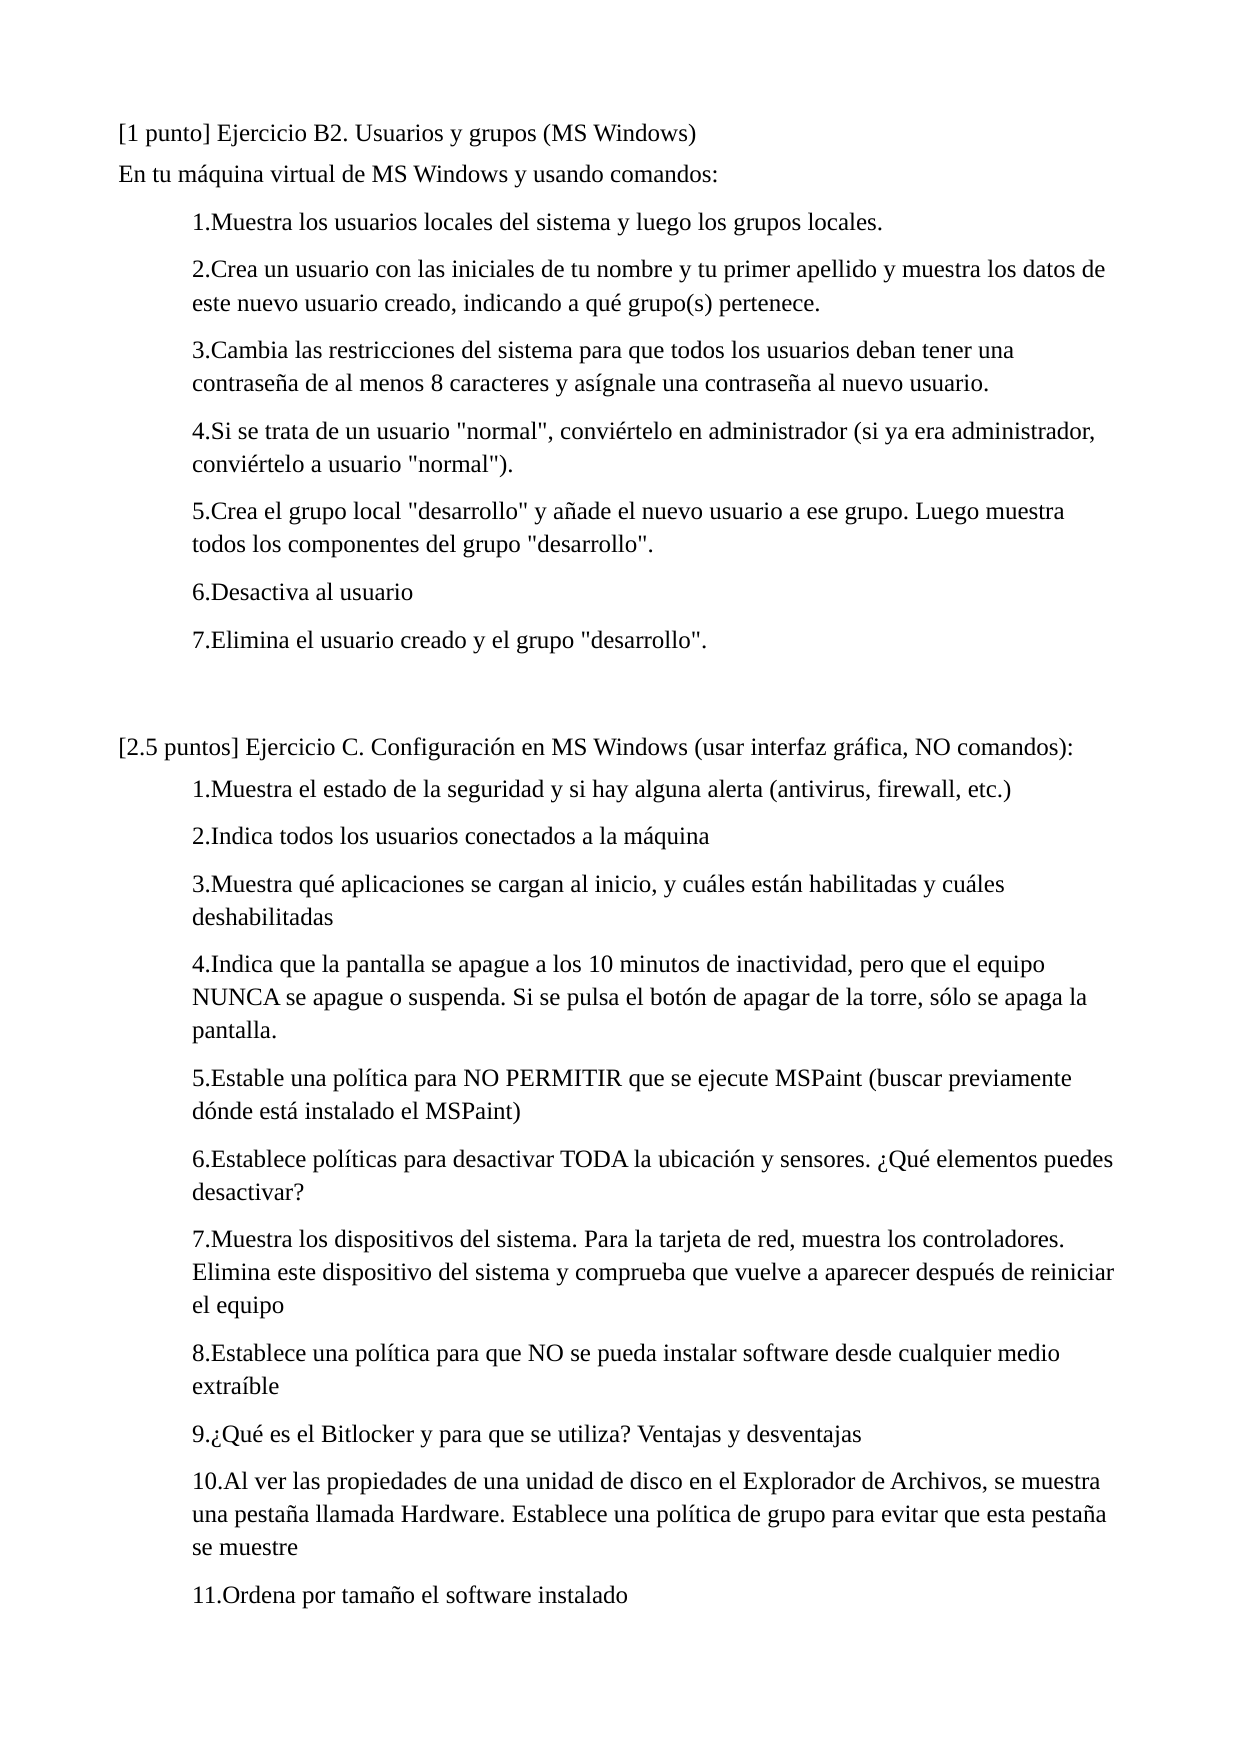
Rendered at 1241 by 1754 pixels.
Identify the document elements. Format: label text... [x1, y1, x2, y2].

list Crea un usuario con las iniciales de tu nombre y tu primer apellido y muestra los datos de este nuevo usuario creado, indicando a qué grupo(s) pertenece. [118, 254, 1122, 316]
list Indica todos los usuarios conectados a la máquina [118, 821, 1122, 850]
subtitle [2.5 puntos] Ejercicio C. Configuración en MS Windows (usar interfaz gráfica, NO comandos): [118, 732, 1122, 761]
list Muestra los usuarios locales del sistema y luego los grupos locales. [118, 207, 1122, 236]
list Crea el grupo local "desarrollo" y añade el nuevo usuario a ese grupo. Luego muestra todos los componentes del grupo "desarrollo". [118, 496, 1122, 558]
list Muestra los dispositivos del sistema. Para la tarjeta de red, muestra los controladores. Elimina este dispositivo del sistema y comprueba que vuelve a aparecer después de reiniciar el equipo [118, 1224, 1122, 1319]
text En tu máquina virtual de MS Windows y usando comandos: [118, 159, 1122, 188]
list ¿Qué es el Bitlocker y para que se utiliza? Ventajas y desventajas [118, 1419, 1122, 1447]
subtitle [1 punto] Ejercicio B2. Usuarios y grupos (MS Windows) [118, 118, 1122, 147]
list Establece una política para que NO se pueda instalar software desde cualquier medio extraíble [118, 1338, 1122, 1400]
list Al ver las propiedades de una unidad de disco en el Explorador de Archivos, se muestra una pestaña llamada Hardware. Establece una política de grupo para evitar que esta pestaña se muestre [118, 1466, 1122, 1561]
list Muestra qué aplicaciones se cargan al inicio, y cuáles están habilitadas y cuáles deshabilitadas [118, 869, 1122, 931]
list Desactiva al usuario [118, 577, 1122, 606]
list Cambia las restricciones del sistema para que todos los usuarios deban tener una contraseña de al menos 8 caracteres y asígnale una contraseña al nuevo usuario. [118, 335, 1122, 397]
list Estable una política para NO PERMITIR que se ejecute MSPaint (buscar previamente dónde está instalado el MSPaint) [118, 1063, 1122, 1125]
list Ordena por tamaño el software instalado [118, 1580, 1122, 1609]
list Establece políticas para desactivar TODA la ubicación y sensores. ¿Qué elementos puedes desactivar? [118, 1144, 1122, 1206]
list Elimina el usuario creado y el grupo "desarrollo". [118, 625, 1122, 653]
list Muestra el estado de la seguridad y si hay alguna alerta (antivirus, firewall, etc.) [118, 774, 1122, 802]
list Indica que la pantalla se apague a los 10 minutos de inactividad, pero que el equipo NUNCA se apague o suspenda. Si se pulsa el botón de apagar de la torre, sólo se apaga la pantalla. [118, 949, 1122, 1044]
list Si se trata de un usuario "normal", conviértelo en administrador (si ya era administrador, conviértelo a usuario "normal"). [118, 416, 1122, 478]
